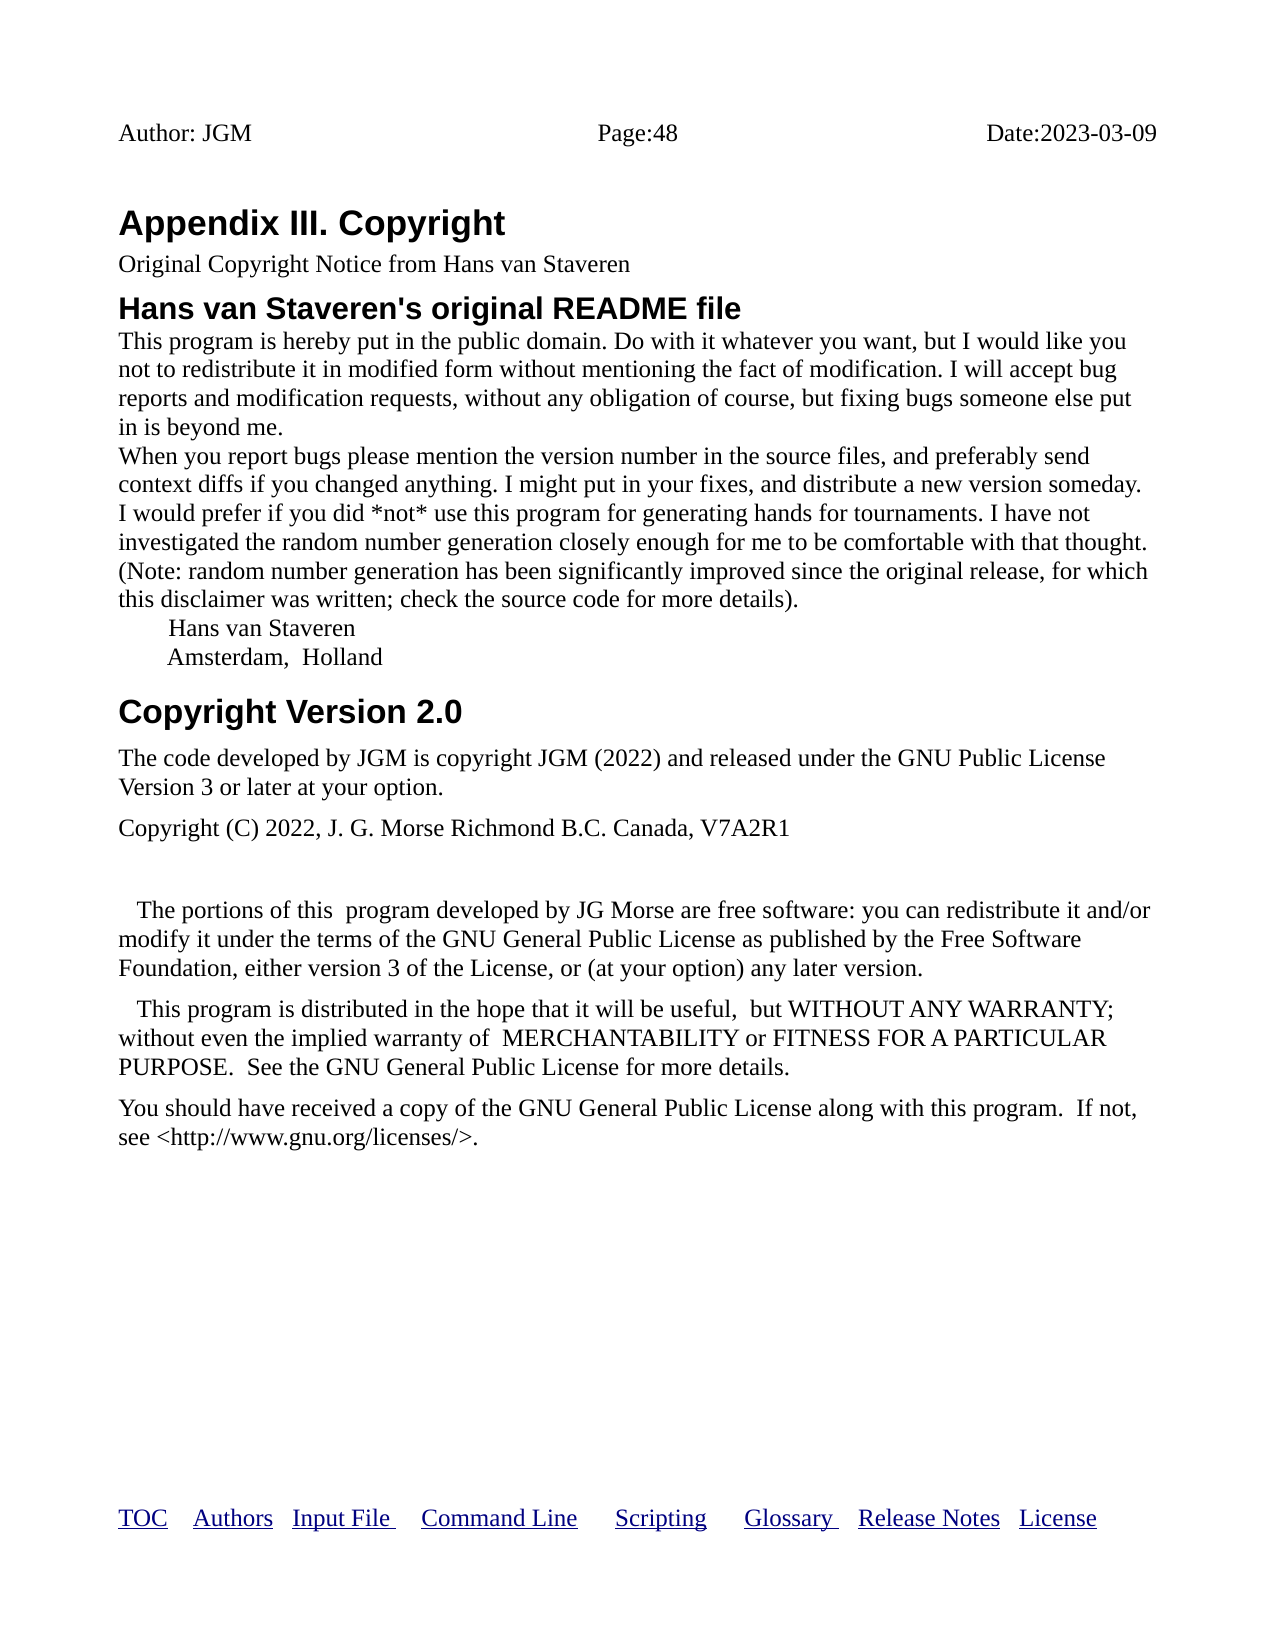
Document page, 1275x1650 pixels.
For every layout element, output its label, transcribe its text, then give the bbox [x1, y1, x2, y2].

text The portions of this program developed by JG Morse are free software: you can redistribute it and/or modify it under the terms of the GNU General Public License as published by the Free Software Foundation, either version 3 of the License, or (at your option) any later version. [118, 895, 1157, 982]
text Amsterdam, Holland [118, 642, 1157, 671]
subtitle Copyright Version 2.0 [118, 692, 1157, 730]
text You should have received a copy of the GNU General Public License along with this program. If not, see <http://www.gnu.org/licenses/>. [118, 1093, 1157, 1150]
subtitle Appendix III. Copyright [118, 202, 1157, 243]
text This program is distributed in the hope that it will be useful, but WITHOUT ANY WARRANTY; without even the implied warranty of MERCHANTABILITY or FITNESS FOR A PARTICULAR PURPOSE. See the GNU General Public License for more details. [118, 994, 1157, 1080]
text (Note: random number generation has been significantly improved since the original release, for which this disclaimer was written; check the source code for more details). [118, 556, 1157, 613]
text This program is hereby put in the public domain. Do with it whatever you want, but I would like you not to redistribute it in modified form without mentioning the fact of modification. I will accept bug reports and modification requests, without any obligation of course, but fixing bugs someone else put in is beyond me. [118, 326, 1157, 441]
text Hans van Staveren's original README file [118, 290, 1157, 326]
text Hans van Staveren [118, 613, 1157, 642]
text When you report bugs please mention the version number in the source files, and preferably send context diffs if you changed anything. I might put in your fixes, and distribute a new version someday. [118, 441, 1157, 498]
text Original Copyright Notice from Hans van Staveren [118, 249, 1157, 277]
text Copyright (C) 2022, J. G. Morse Richmond B.C. Canada, V7A2R1 [118, 813, 1157, 842]
text I would prefer if you did *not* use this program for generating hands for tournaments. I have not investigated the random number generation closely enough for me to be comfortable with that thought. [118, 498, 1157, 556]
text The code developed by JGM is copyright JGM (2022) and released under the GNU Public License Version 3 or later at your option. [118, 743, 1157, 800]
